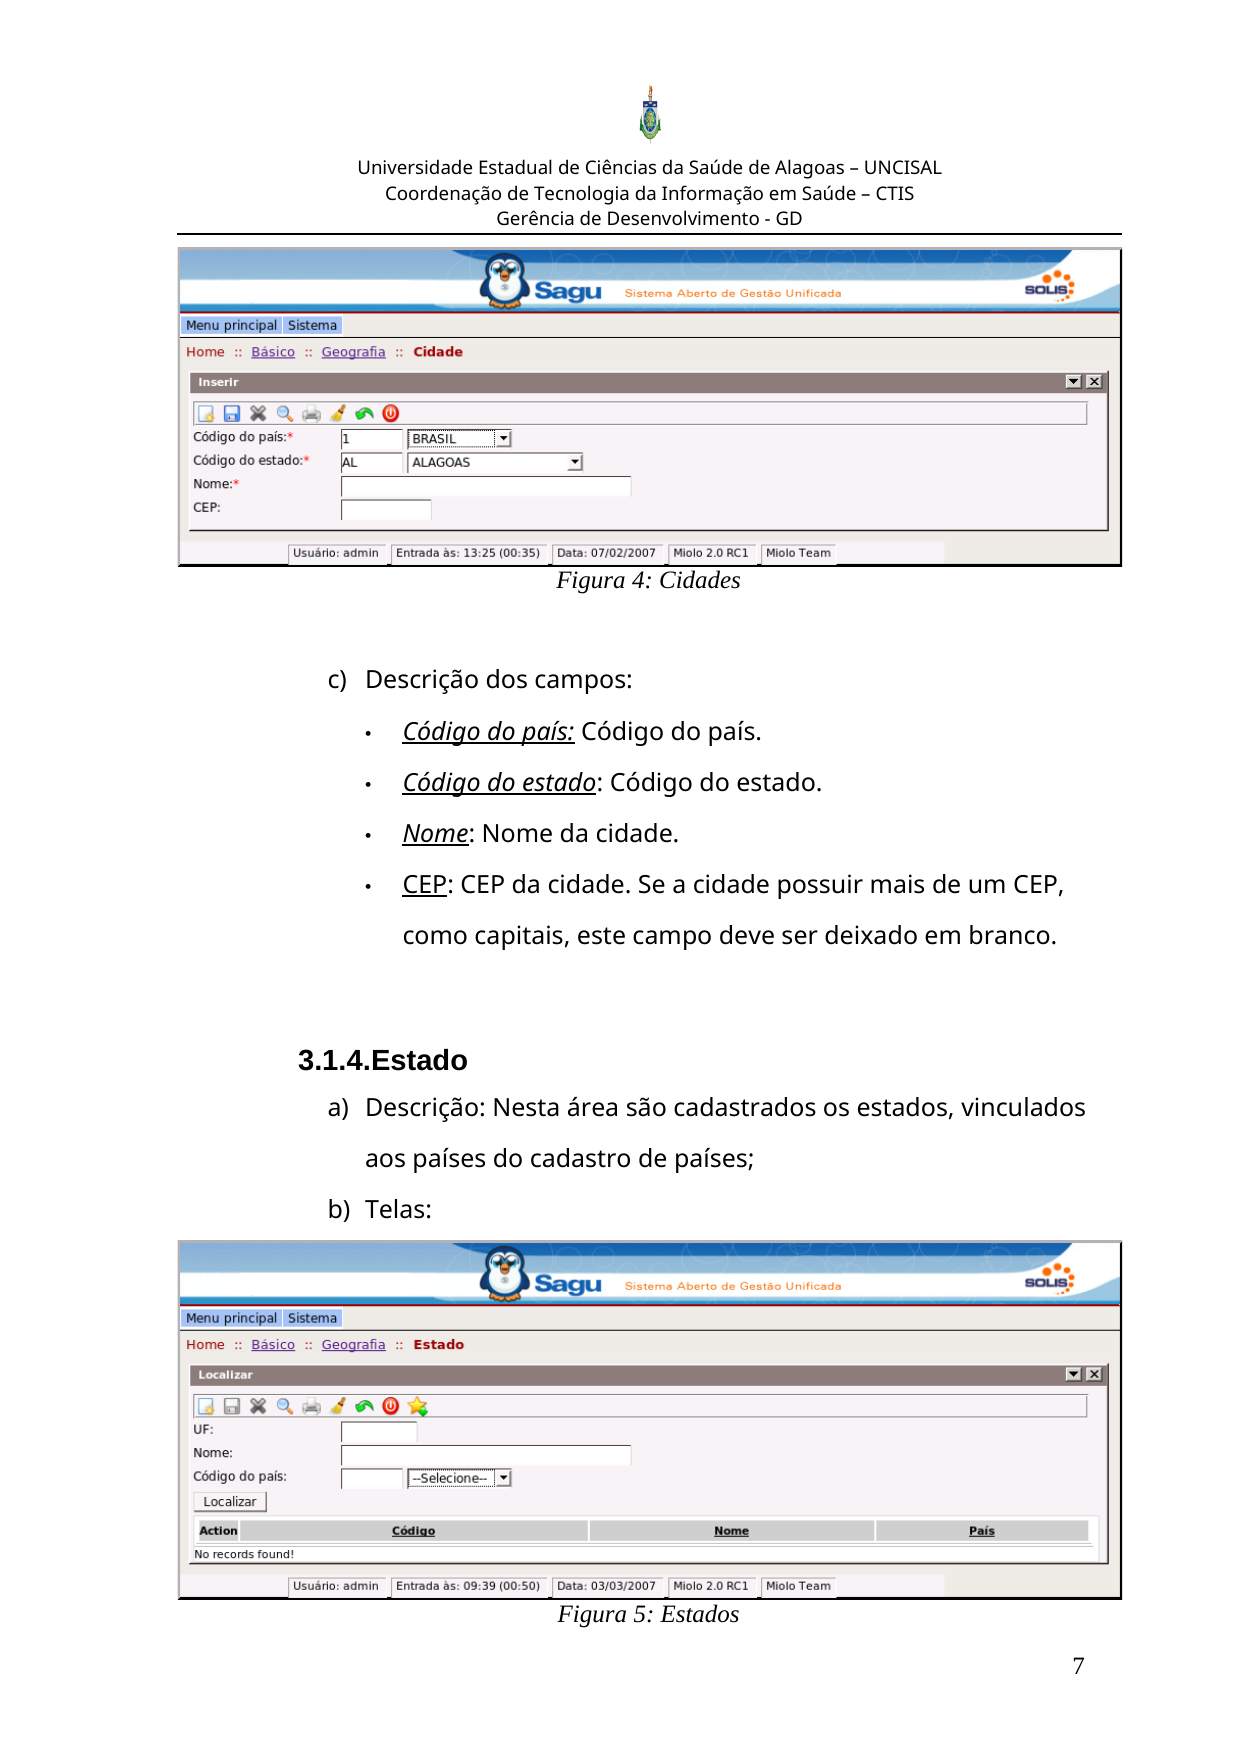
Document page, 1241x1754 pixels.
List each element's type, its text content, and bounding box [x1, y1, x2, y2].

list [177, 1228, 1122, 1240]
list Nome: Nome da cidade. [365, 815, 1122, 849]
subtitle Estado [290, 1044, 1122, 1077]
list Descrição: Nesta área são cadastrados os estados, vinculados aos países do cadastro de países; [327, 1089, 1122, 1174]
picture [177, 247, 1123, 567]
picture [177, 1240, 1123, 1600]
list Código do país: Código do país. [365, 713, 1122, 747]
list Figura 5: Estados [177, 1600, 1122, 1627]
picture [638, 82, 662, 146]
list Descrição dos campos: [327, 662, 1122, 696]
list Telas: [327, 1192, 1122, 1226]
list CEP: CEP da cidade. Se a cidade possuir mais de um CEP, como capitais, este campo deve ser deixado em branco. [365, 866, 1122, 951]
list Código do estado: Código do estado. [365, 764, 1122, 798]
text Figura 4: Cidades [177, 567, 1122, 594]
